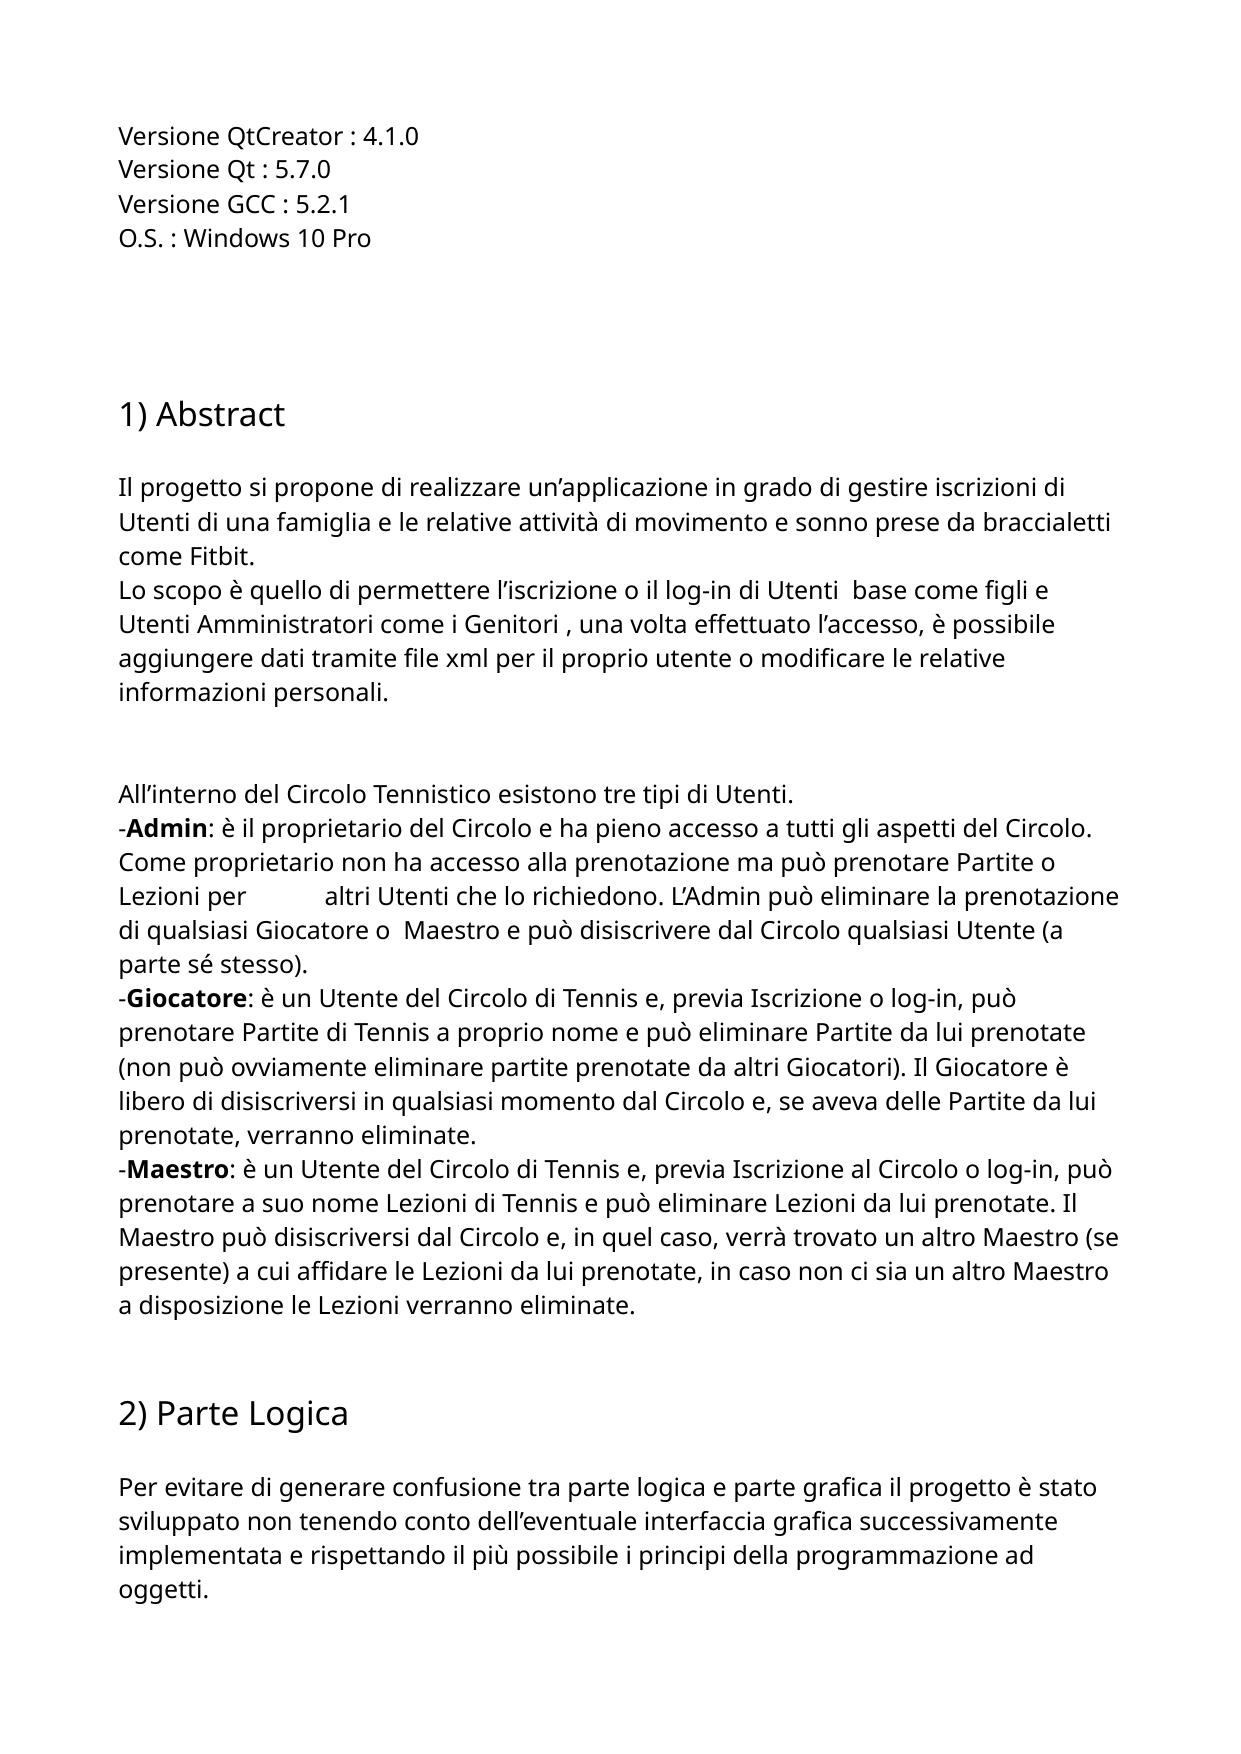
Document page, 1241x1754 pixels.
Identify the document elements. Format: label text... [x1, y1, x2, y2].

text 1) Abstract [118, 391, 1122, 436]
text Versione Qt : 5.7.0 [118, 152, 1122, 186]
text Come proprietario non ha accesso alla prenotazione ma può prenotare Partite o Lezioni per altri Utenti che lo richiedono. L’Admin può eliminare la prenotazione di qualsiasi Giocatore o Maestro e può disiscrivere dal Circolo qualsiasi Utente (a parte sé stesso). [118, 845, 1122, 981]
text -Giocatore: è un Utente del Circolo di Tennis e, previa Iscrizione o log-in, può prenotare Partite di Tennis a proprio nome e può eliminare Partite da lui prenotate (non può ovviamente eliminare partite prenotate da altri Giocatori). Il Giocatore è libero di disiscriversi in qualsiasi momento dal Circolo e, se aveva delle Partite da lui prenotate, verranno eliminate. [118, 981, 1122, 1151]
text -Admin: è il proprietario del Circolo e ha pieno accesso a tutti gli aspetti del Circolo. [118, 811, 1122, 845]
text 2) Parte Logica [118, 1390, 1122, 1435]
text O.S. : Windows 10 Pro [118, 220, 1122, 254]
text All’interno del Circolo Tennistico esistono tre tipi di Utenti. [118, 777, 1122, 811]
text Lo scopo è quello di permettere l’iscrizione o il log-in di Utenti base come figli e Utenti Amministratori come i Genitori , una volta effettuato l’accesso, è possibile aggiungere dati tramite file xml per il proprio utente o modificare le relative informazioni personali. [118, 572, 1122, 708]
text Per evitare di generare confusione tra parte logica e parte grafica il progetto è stato sviluppato non tenendo conto dell’eventuale interfaccia grafica successivamente implementata e rispettando il più possibile i principi della programmazione ad oggetti. [118, 1469, 1122, 1606]
text Versione GCC : 5.2.1 [118, 186, 1122, 220]
text Versione QtCreator : 4.1.0 [118, 118, 1122, 152]
text Il progetto si propone di realizzare un’applicazione in grado di gestire iscrizioni di Utenti di una famiglia e le relative attività di movimento e sonno prese da braccialetti come Fitbit. [118, 470, 1122, 572]
text -Maestro: è un Utente del Circolo di Tennis e, previa Iscrizione al Circolo o log-in, può prenotare a suo nome Lezioni di Tennis e può eliminare Lezioni da lui prenotate. Il Maestro può disiscriversi dal Circolo e, in quel caso, verrà trovato un altro Maestro (se presente) a cui affidare le Lezioni da lui prenotate, in caso non ci sia un altro Maestro a disposizione le Lezioni verranno eliminate. [118, 1151, 1122, 1322]
